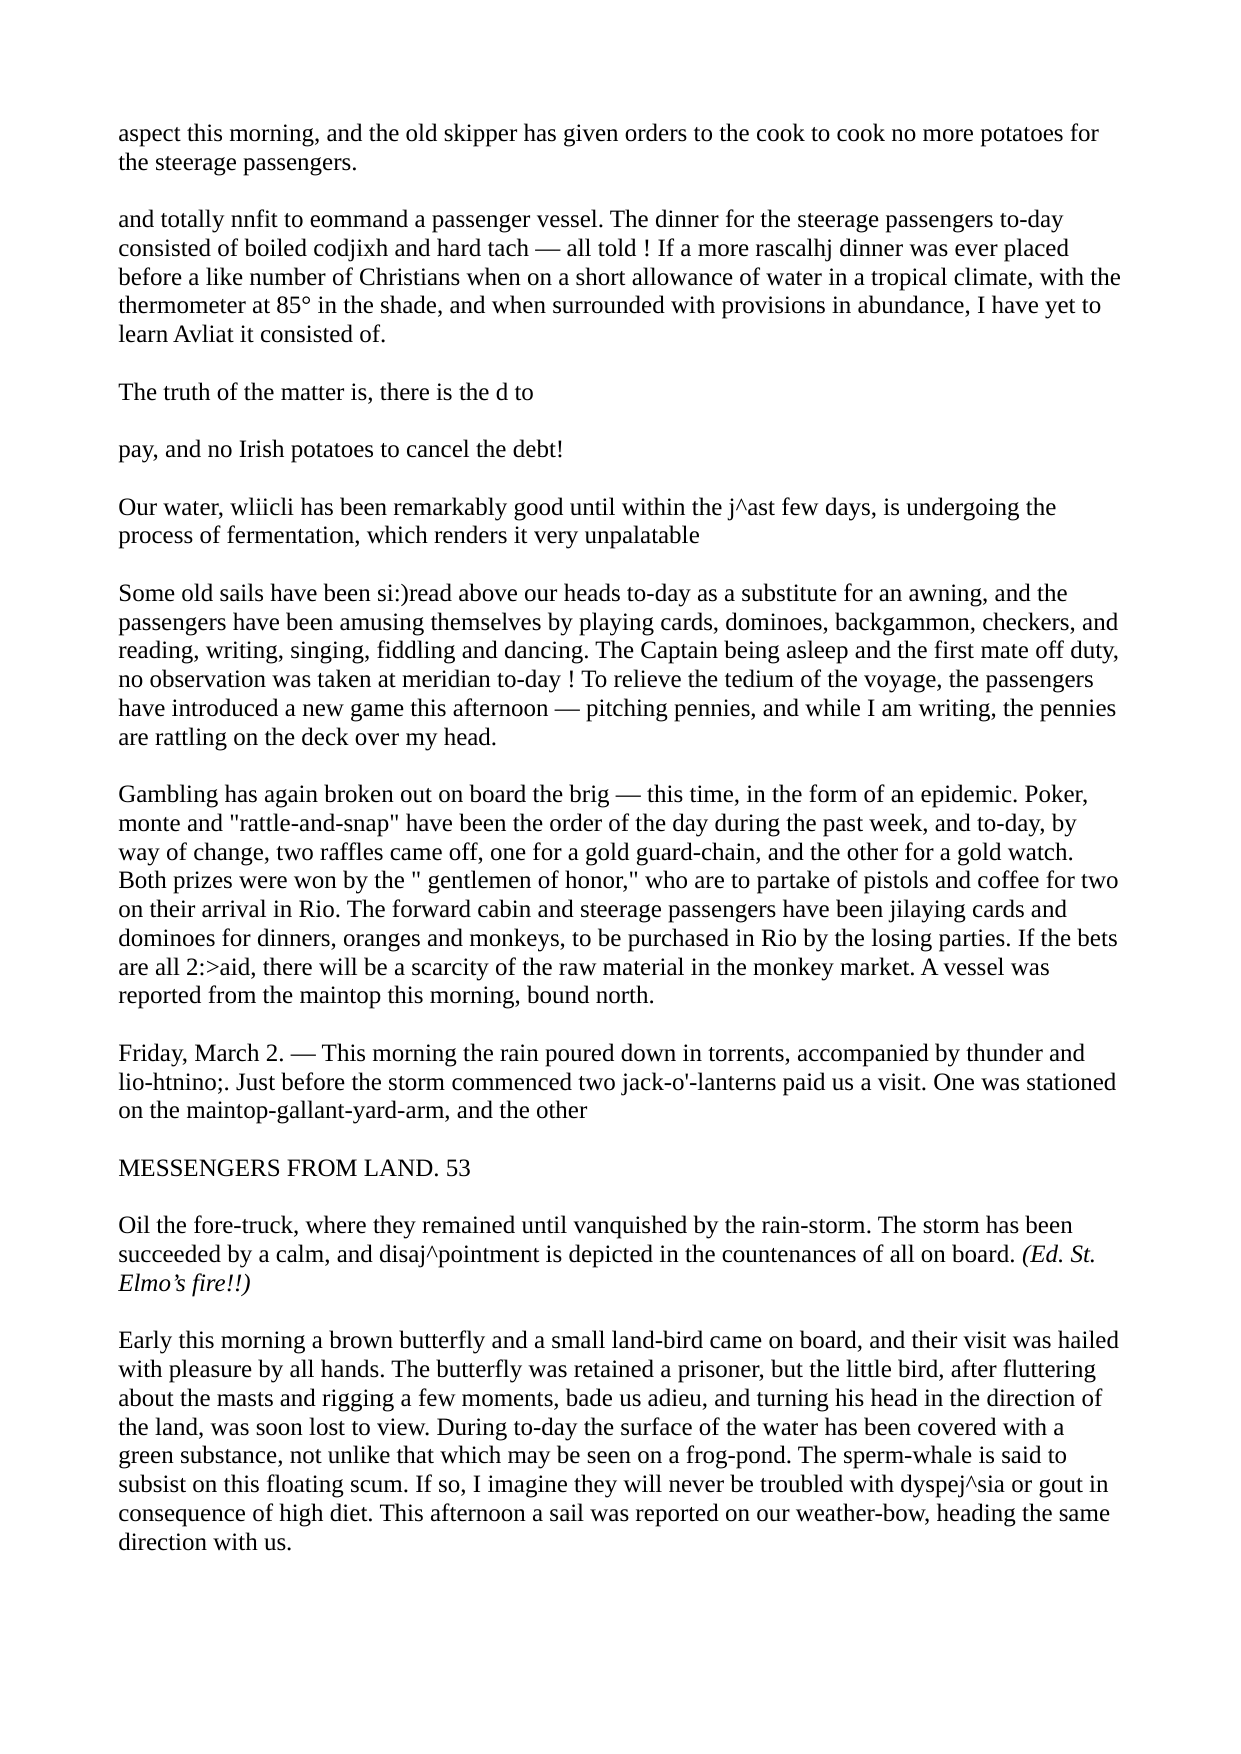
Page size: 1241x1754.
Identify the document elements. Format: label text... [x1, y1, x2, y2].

text pay, and no Irish potatoes to cancel the debt! [118, 434, 1122, 463]
text MESSENGERS FROM LAND. 53 [118, 1153, 1122, 1182]
text and totally nnfit to eommand a passenger vessel. The dinner for the steerage passengers to-day consisted of boiled codjixh and hard tach — all told ! If a more rascalhj dinner was ever placed before a like number of Christians when on a short allowance of water in a tropical climate, with the thermometer at 85° in the shade, and when surrounded with provisions in abundance, I have yet to learn Avliat it consisted of. [118, 204, 1122, 348]
text The truth of the matter is, there is the d to [118, 377, 1122, 406]
text Early this morning a brown butterfly and a small land-bird came on board, and their visit was hailed with pleasure by all hands. The butterfly was retained a prisoner, but the little bird, after fluttering about the masts and rigging a few moments, bade us adieu, and turning his head in the direction of the land, was soon lost to view. During to-day the surface of the water has been covered with a green substance, not unlike that which may be seen on a frog-pond. The sperm-whale is said to subsist on this floating scum. If so, I imagine they will never be troubled with dyspej^sia or gout in consequence of high diet. This afternoon a sail was reported on our weather-bow, heading the same direction with us. [118, 1326, 1122, 1556]
text Some old sails have been si:)read above our heads to-day as a substitute for an awning, and the passengers have been amusing themselves by playing cards, dominoes, backgammon, checkers, and reading, writing, singing, fiddling and dancing. The Captain being asleep and the first mate off duty, no observation was taken at meridian to-day ! To relieve the tedium of the voyage, the passengers have introduced a new game this afternoon — pitching pennies, and while I am writing, the pennies are rattling on the deck over my head. [118, 578, 1122, 751]
text Friday, March 2. — This morning the rain poured down in torrents, accompanied by thunder and lio-htnino;. Just before the storm commenced two jack-o'-lanterns paid us a visit. One was stationed on the maintop-gallant-yard-arm, and the other [118, 1038, 1122, 1124]
text Our water, wliicli has been remarkably good until within the j^ast few days, is undergoing the process of fermentation, which renders it very unpalatable [118, 492, 1122, 549]
text Oil the fore-truck, where they remained until vanquished by the rain-storm. The storm has been succeeded by a calm, and disaj^pointment is depicted in the countenances of all on board. (Ed. St. Elmo’s fire!!) [118, 1211, 1122, 1297]
text Gambling has again broken out on board the brig — this time, in the form of an epidemic. Poker, monte and "rattle-and-snap" have been the order of the day during the past week, and to-day, by way of change, two raffles came off, one for a gold guard-chain, and the other for a gold watch. Both prizes were won by the " gentlemen of honor," who are to partake of pistols and coffee for two on their arrival in Rio. The forward cabin and steerage passengers have been jilaying cards and dominoes for dinners, oranges and monkeys, to be purchased in Rio by the losing parties. If the bets are all 2:>aid, there will be a scarcity of the raw material in the monkey market. A vessel was reported from the maintop this morning, bound north. [118, 779, 1122, 1009]
text aspect this morning, and the old skipper has given orders to the cook to cook no more potatoes for the steerage passengers. [118, 118, 1122, 176]
